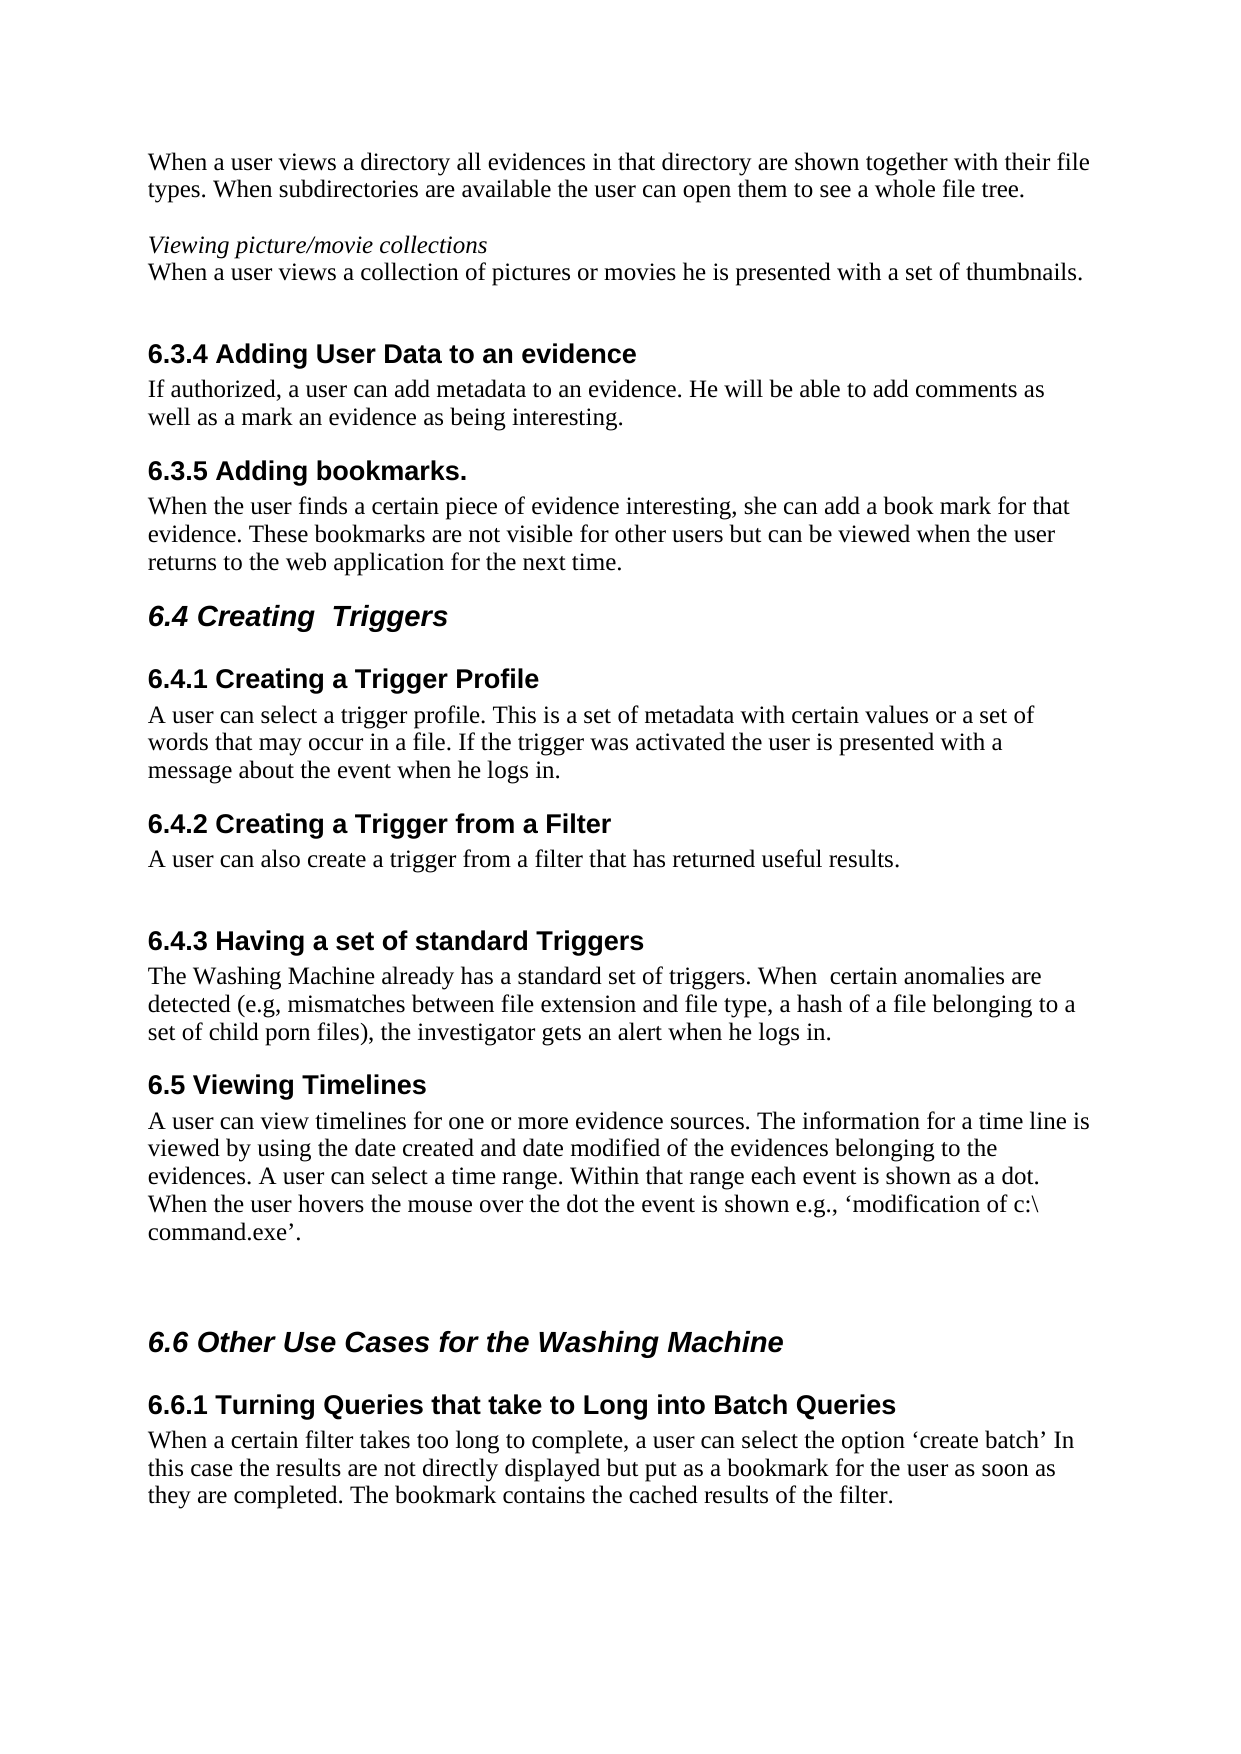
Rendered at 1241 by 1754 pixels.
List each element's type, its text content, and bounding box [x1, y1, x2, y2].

text When a certain filter takes too long to complete, a user can select the option ‘create batch’ In this case the results are not directly displayed but put as a bookmark for the user as soon as they are completed. The bookmark contains the cached results of the filter. [148, 1426, 1092, 1509]
subtitle 6.4.1 Creating a Trigger Profile [148, 664, 1092, 694]
subtitle 6.6.1 Turning Queries that take to Long into Batch Queries [148, 1390, 1092, 1420]
text A user can view timelines for one or more evidence sources. The information for a time line is viewed by using the date created and date modified of the evidences belonging to the evidences. A user can select a time range. Within that range each event is shown as a dot. When the user hovers the mouse over the dot the event is shown e.g., ‘modification of c:\command.exe’. [148, 1107, 1092, 1245]
subtitle 6.4.3 Having a set of standard Triggers [148, 926, 1092, 956]
subtitle 6.6 Other Use Cases for the Washing Machine [148, 1326, 1092, 1358]
text When the user finds a certain piece of evidence interesting, she can add a book mark for that evidence. These bookmarks are not visible for other users but can be viewed when the user returns to the web application for the next time. [148, 492, 1092, 575]
text A user can select a trigger profile. This is a set of metadata with certain values or a set of words that may occur in a file. If the trigger was activated the user is presented with a message about the event when he logs in. [148, 701, 1092, 784]
text When a user views a directory all evidences in that directory are shown together with their file types. When subdirectories are available the user can open them to see a whole file tree. [148, 148, 1092, 203]
subtitle 6.5 Viewing Timelines [148, 1070, 1092, 1101]
text When a user views a collection of pictures or movies he is presented with a set of thumbnails. [148, 258, 1092, 286]
text If authorized, a user can add metadata to an evidence. He will be able to add comments as well as a mark an evidence as being interesting. [148, 375, 1092, 431]
subtitle 6.4 Creating Triggers [148, 600, 1092, 633]
subtitle 6.3.5 Adding bookmarks. [148, 456, 1092, 486]
text A user can also create a trigger from a filter that has returned useful results. [148, 845, 1092, 873]
subtitle 6.4.2 Creating a Trigger from a Filter [148, 809, 1092, 839]
subtitle Viewing picture/movie collections [148, 231, 1092, 258]
text The Washing Machine already has a standard set of triggers. When certain anomalies are detected (e.g, mismatches between file extension and file type, a hash of a file belonging to a set of child porn files), the investigator gets an alert when he logs in. [148, 962, 1092, 1045]
subtitle 6.3.4 Adding User Data to an evidence [148, 339, 1092, 369]
